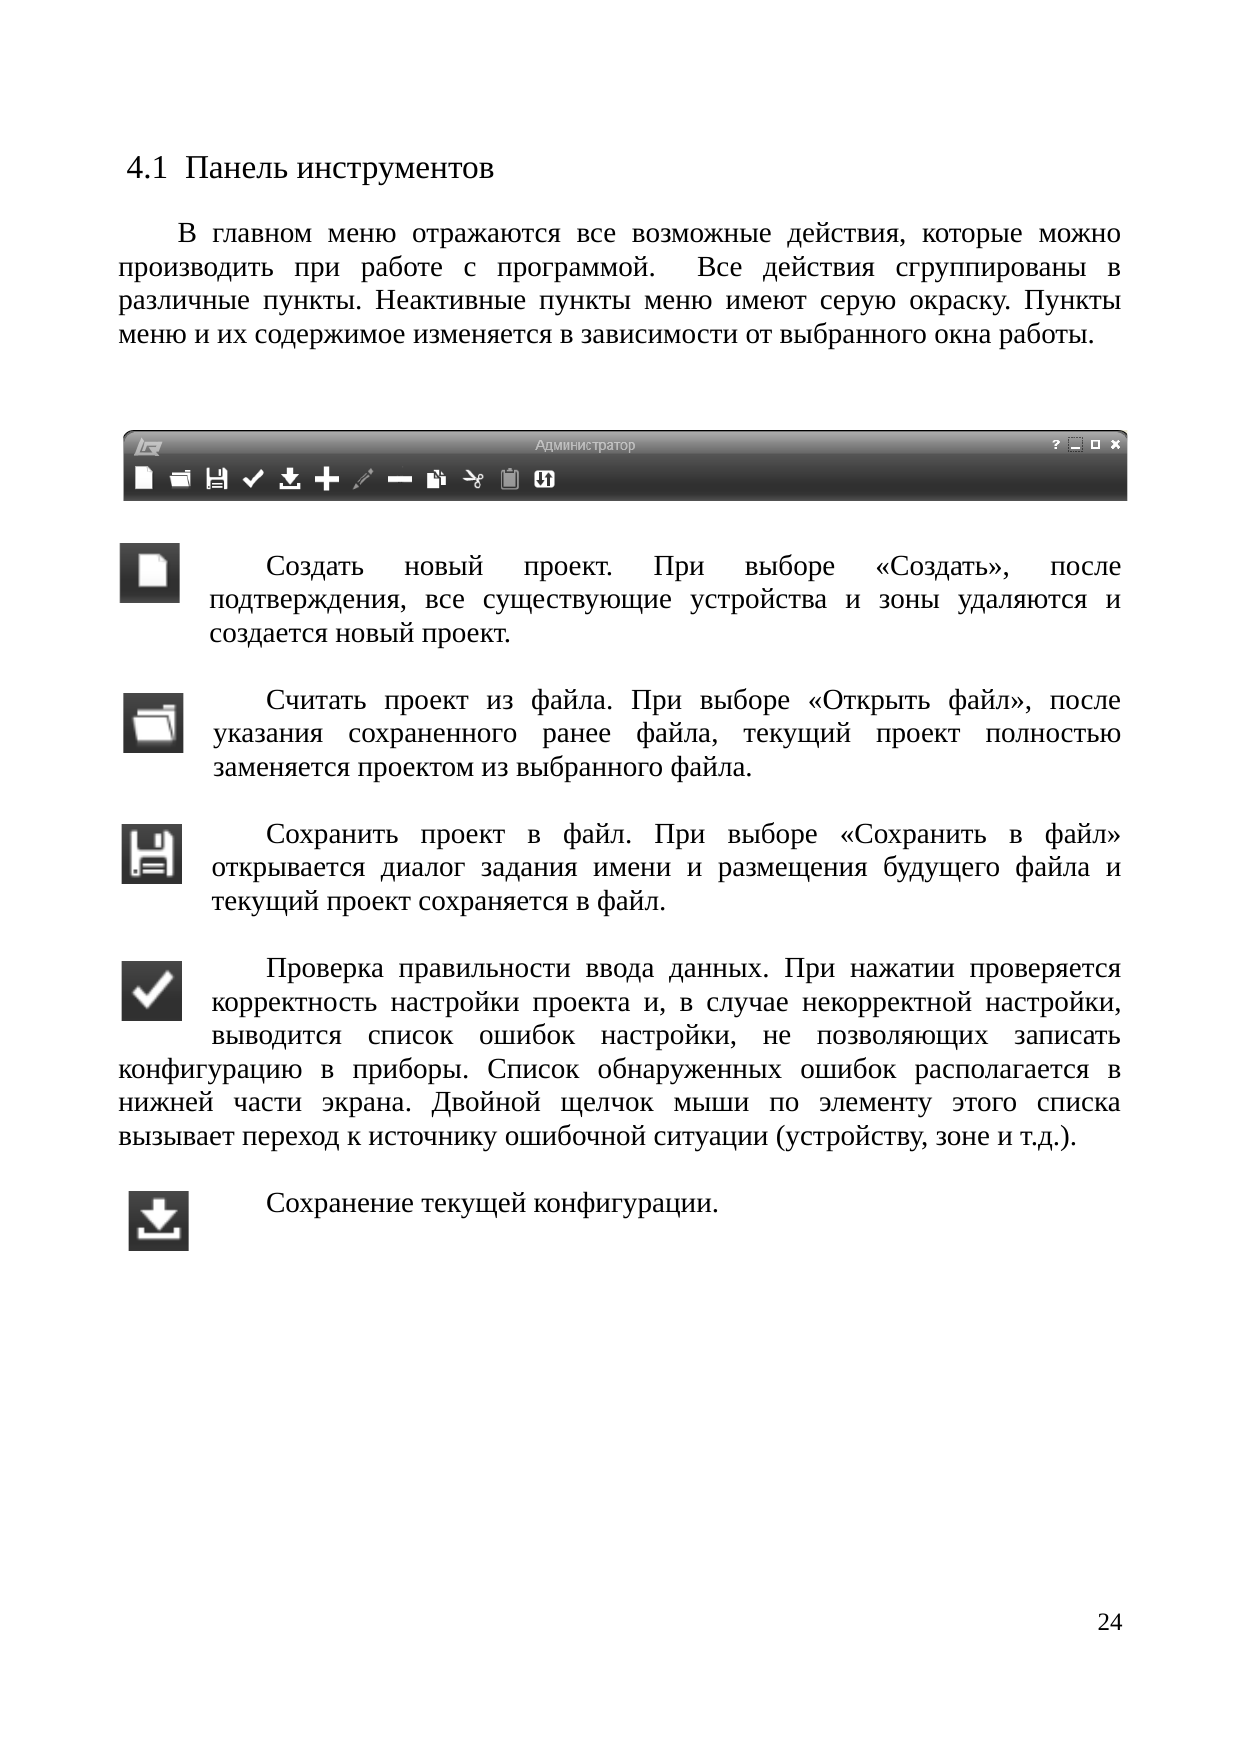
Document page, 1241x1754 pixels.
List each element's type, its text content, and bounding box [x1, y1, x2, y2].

subtitle Панель инструментов [118, 148, 1122, 186]
picture [123, 693, 184, 753]
picture [123, 430, 1128, 501]
picture [119, 543, 180, 603]
picture [121, 824, 182, 884]
picture [128, 1191, 189, 1251]
text Проверка правильности ввода данных. При нажатии проверяется корректность настройки проекта и, в случае некорректной настройки, выводится список ошибок настройки, не позволяющих записать конфигурацию в приборы. Список обнаруженных ошибок располагается в нижней части экрана. Двойной щелчок мыши по элементу этого списка вызывает переход к источнику ошибочной ситуации (устройству, зоне и т.д.). [118, 950, 1122, 1151]
text Создать новый проект. При выборе «Создать», после подтверждения, все существующие устройства и зоны удаляются и создается новый проект. [118, 383, 1122, 648]
picture [121, 961, 182, 1021]
text Сохранение текущей конфигурации. [118, 1185, 1122, 1218]
text Считать проект из файла. При выборе «Открыть файл», после указания сохраненного ранее файла, текущий проект полностью заменяется проектом из выбранного файла. [118, 682, 1122, 782]
text В главном меню отражаются все возможные действия, которые можно производить при работе с программой. Все действия сгруппированы в различные пункты. Неактивные пункты меню имеют серую окраску. Пункты меню и их содержимое изменяется в зависимости от выбранного окна работы. [118, 215, 1122, 349]
text Сохранить проект в файл. При выборе «Сохранить в файл» открывается диалог задания имени и размещения будущего файла и текущий проект сохраняется в файл. [118, 816, 1122, 917]
